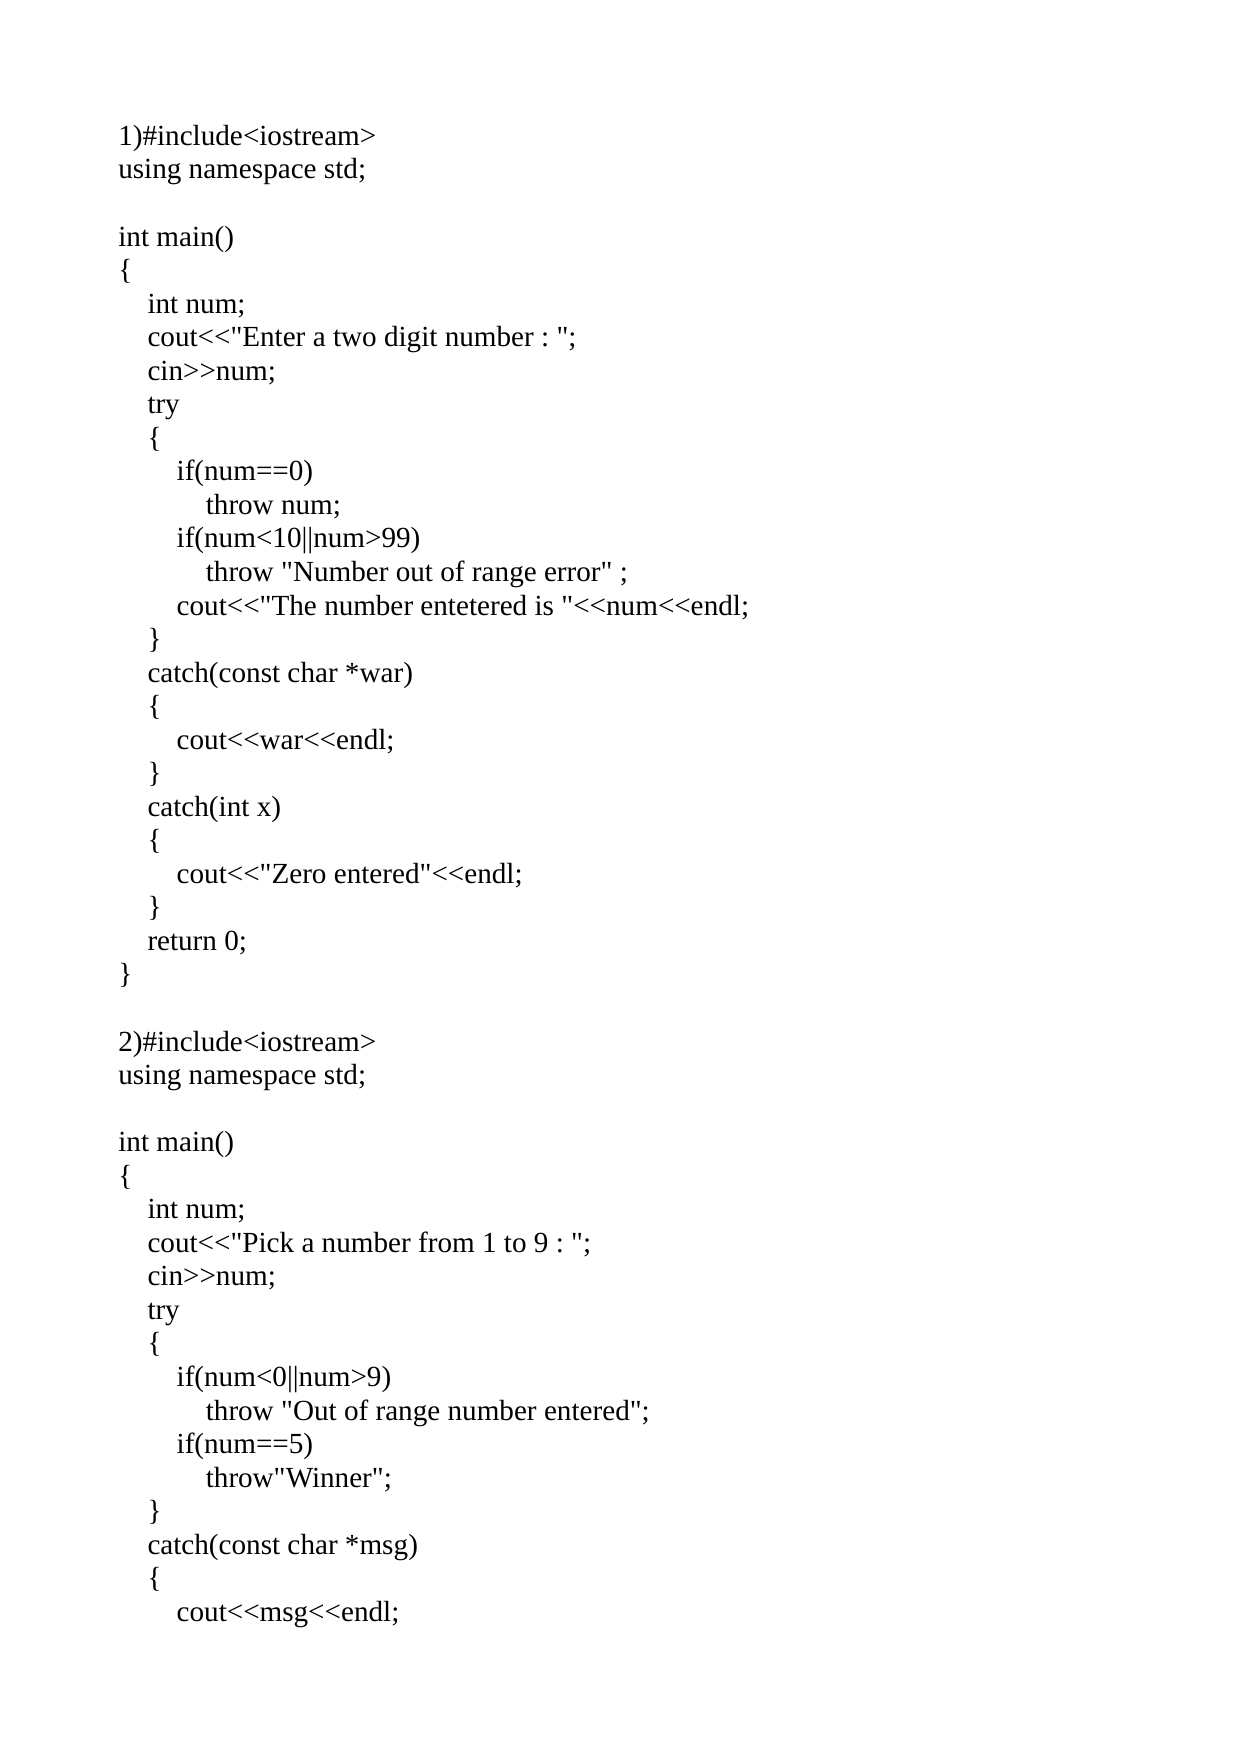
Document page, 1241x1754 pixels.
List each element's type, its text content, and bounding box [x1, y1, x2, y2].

text throw"Winner"; [118, 1460, 1122, 1493]
text } [118, 889, 1122, 923]
text return 0; [118, 923, 1122, 957]
text if(num==5) [118, 1426, 1122, 1460]
text cout<<"Pick a number from 1 to 9 : "; [118, 1225, 1122, 1258]
text cout<<msg<<endl; [118, 1594, 1122, 1627]
text throw "Out of range number entered"; [118, 1393, 1122, 1426]
text cout<<"Zero entered"<<endl; [118, 856, 1122, 889]
text } [118, 1493, 1122, 1527]
text { [118, 1326, 1122, 1359]
text throw "Number out of range error" ; [118, 554, 1122, 588]
text cout<<"The number entetered is "<<num<<endl; [118, 588, 1122, 621]
text catch(int x) [118, 789, 1122, 822]
text using namespace std; [118, 152, 1122, 185]
text int num; [118, 1191, 1122, 1225]
text int num; [118, 286, 1122, 319]
text throw num; [118, 487, 1122, 521]
text 1)#include<iostream> [118, 118, 1122, 152]
text cin>>num; [118, 353, 1122, 386]
text if(num<10||num>99) [118, 521, 1122, 554]
text } [118, 957, 1122, 990]
text if(num<0||num>9) [118, 1359, 1122, 1393]
text if(num==0) [118, 453, 1122, 487]
text { [118, 1158, 1122, 1191]
text cout<<"Enter a two digit number : "; [118, 319, 1122, 353]
text cin>>num; [118, 1258, 1122, 1292]
text } [118, 755, 1122, 789]
text try [118, 1292, 1122, 1326]
text int main() [118, 219, 1122, 252]
text try [118, 386, 1122, 420]
text { [118, 1560, 1122, 1594]
text catch(const char *war) [118, 655, 1122, 688]
text { [118, 252, 1122, 286]
text { [118, 420, 1122, 453]
text catch(const char *msg) [118, 1527, 1122, 1560]
text { [118, 688, 1122, 722]
text using namespace std; [118, 1057, 1122, 1091]
text 2)#include<iostream> [118, 1024, 1122, 1057]
text int main() [118, 1124, 1122, 1158]
text cout<<war<<endl; [118, 722, 1122, 755]
text } [118, 621, 1122, 655]
text { [118, 822, 1122, 856]
